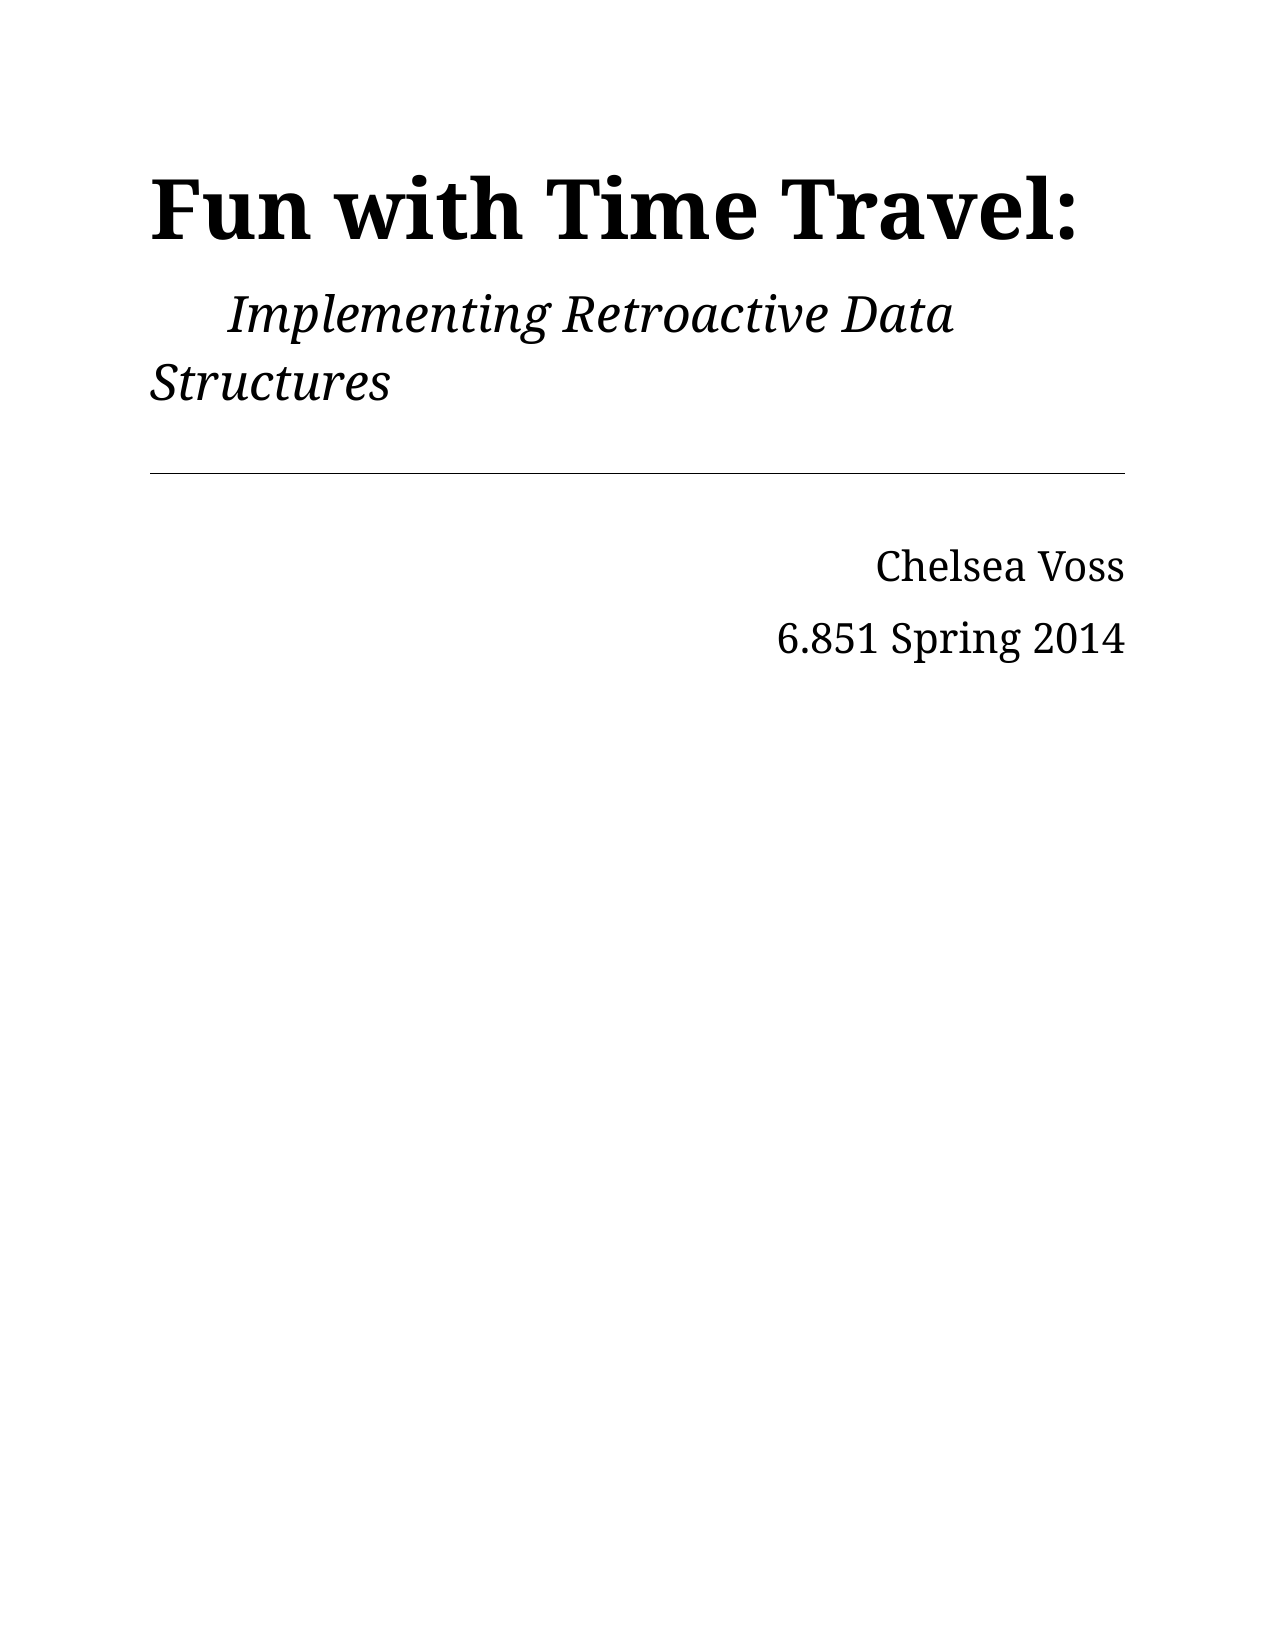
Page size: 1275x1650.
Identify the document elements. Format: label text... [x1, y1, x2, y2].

text Implementing Retroactive Data Structures [150, 278, 1125, 415]
text 6.851 Spring 2014 [150, 608, 1125, 665]
text Chelsea Voss [150, 537, 1125, 593]
text Fun with Time Travel: [150, 150, 1125, 263]
